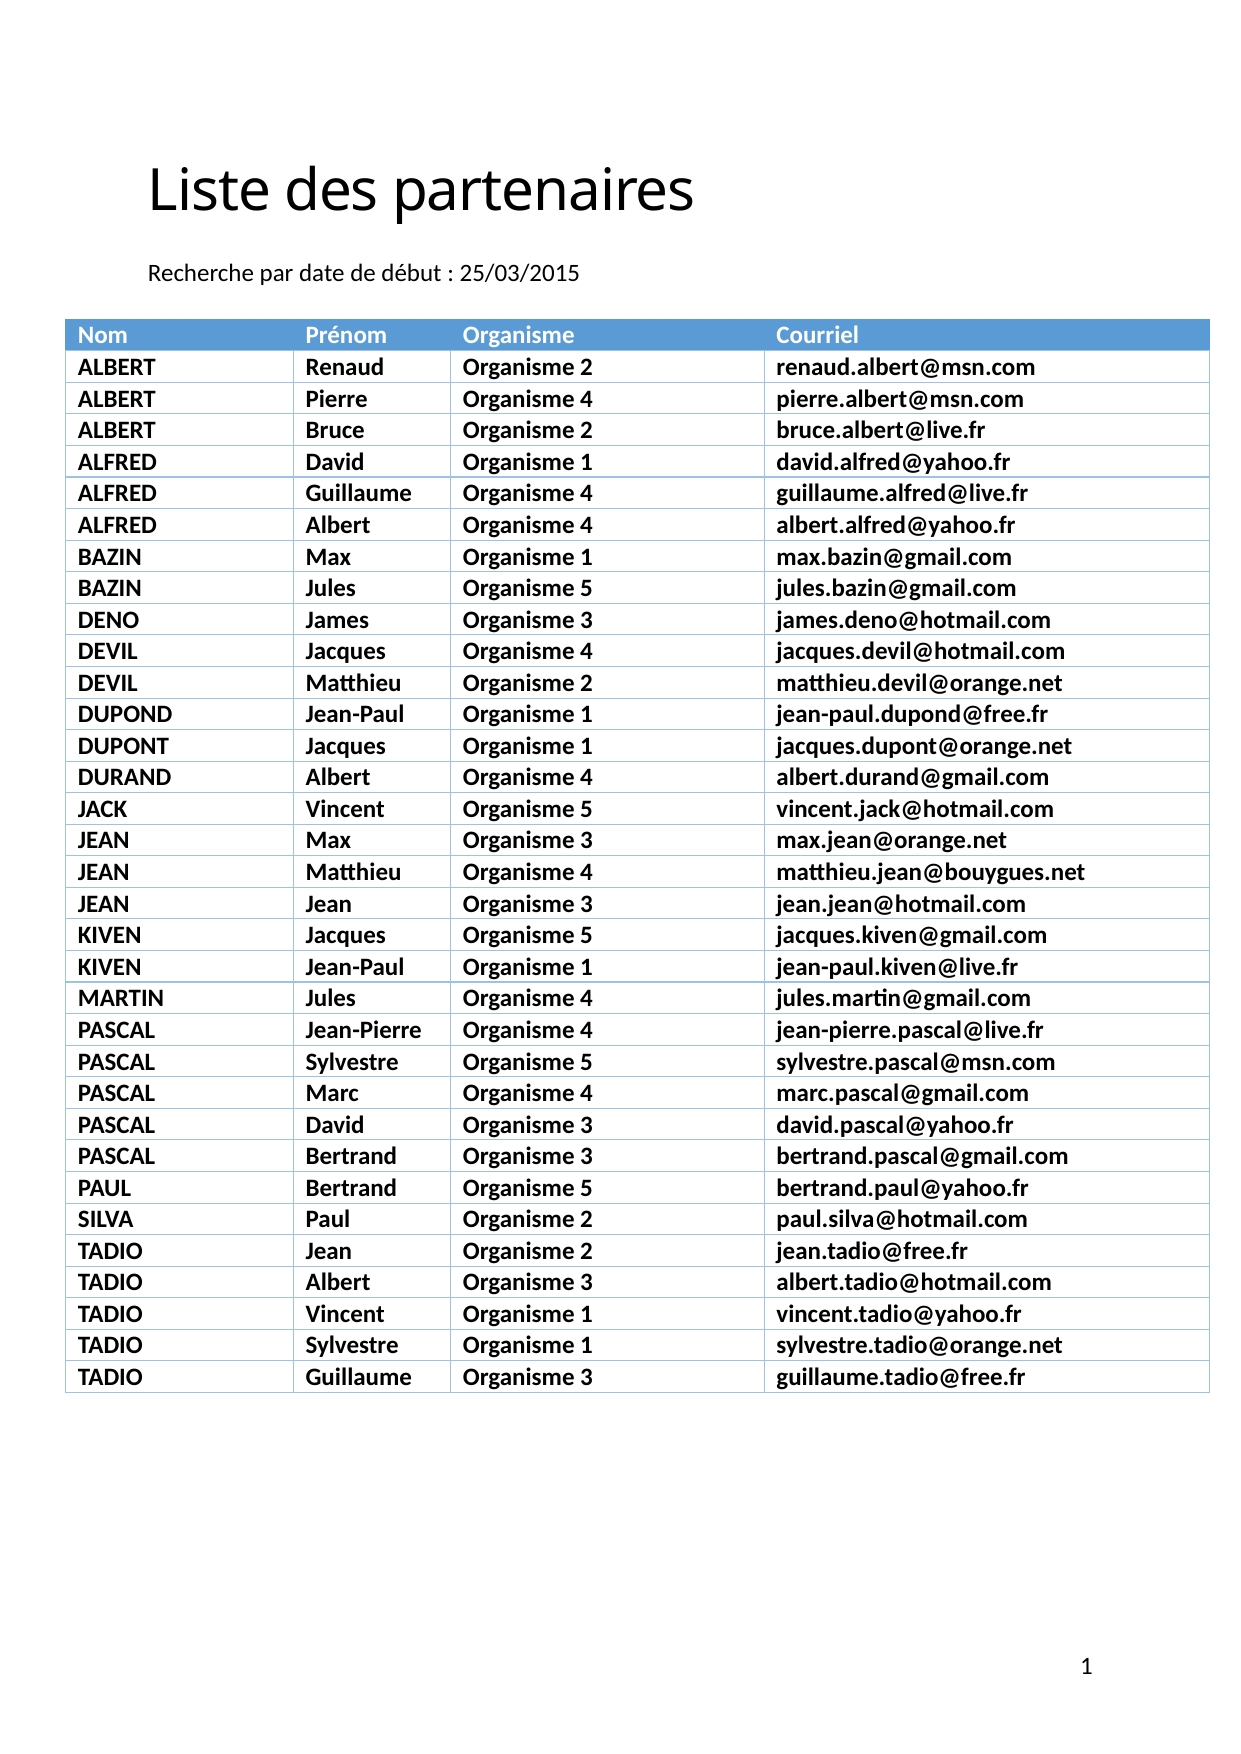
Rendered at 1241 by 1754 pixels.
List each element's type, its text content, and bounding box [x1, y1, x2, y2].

table_cell sylvestre.pascal@msn.com [765, 1046, 1209, 1076]
table_cell Organisme 2 [451, 351, 764, 382]
table_cell Matthieu [294, 667, 450, 697]
table_cell DUPONT [66, 730, 293, 761]
table_cell Organisme 4 [451, 509, 764, 539]
table_cell Organisme 5 [451, 793, 764, 824]
table_cell albert.durand@gmail.com [765, 762, 1209, 792]
table_header Courriel [765, 320, 1209, 350]
table_cell Organisme 1 [451, 951, 764, 981]
table_cell JACK [66, 793, 293, 824]
table_cell Organisme 5 [451, 919, 764, 950]
table_cell PASCAL [66, 1014, 293, 1044]
table_cell jean-pierre.pascal@live.fr [765, 1014, 1209, 1044]
table_cell Max [294, 825, 450, 855]
table_cell ALFRED [66, 478, 293, 508]
table_cell Jean-Paul [294, 951, 450, 981]
table_cell Organisme 2 [451, 1235, 764, 1266]
table_cell Organisme 4 [451, 1014, 764, 1044]
table_cell Organisme 2 [451, 1204, 764, 1234]
table_cell guillaume.alfred@live.fr [765, 478, 1209, 508]
table_cell jean-paul.kiven@live.fr [765, 951, 1209, 981]
table_cell david.pascal@yahoo.fr [765, 1109, 1209, 1139]
table_cell Organisme 3 [451, 1140, 764, 1171]
table_cell Jean [294, 888, 450, 918]
table_header Organisme [451, 320, 764, 350]
table_cell guillaume.tadio@free.fr [765, 1361, 1209, 1392]
table_cell Organisme 5 [451, 572, 764, 603]
table_cell David [294, 446, 450, 476]
table_header Nom [66, 320, 293, 350]
table_cell SILVA [66, 1204, 293, 1234]
table_cell matthieu.devil@orange.net [765, 667, 1209, 697]
table_cell James [294, 604, 450, 634]
table_cell PASCAL [66, 1046, 293, 1076]
table_cell pierre.albert@msn.com [765, 383, 1209, 413]
table_cell Organisme 5 [451, 1172, 764, 1202]
table_cell ALBERT [66, 351, 293, 382]
table_cell Jacques [294, 730, 450, 761]
table_cell Organisme 2 [451, 414, 764, 445]
table_cell Guillaume [294, 478, 450, 508]
table_cell ALBERT [66, 383, 293, 413]
table_cell Jules [294, 572, 450, 603]
table_cell JEAN [66, 856, 293, 887]
table_cell TADIO [66, 1235, 293, 1266]
table_cell MARTIN [66, 983, 293, 1013]
table_cell Organisme 1 [451, 699, 764, 729]
table_cell Jean-Paul [294, 699, 450, 729]
table_cell Organisme 4 [451, 478, 764, 508]
table_cell KIVEN [66, 951, 293, 981]
table_cell Jules [294, 983, 450, 1013]
table_cell vincent.tadio@yahoo.fr [765, 1298, 1209, 1329]
table_cell jean-paul.dupond@free.fr [765, 699, 1209, 729]
table_cell Vincent [294, 793, 450, 824]
table_cell bertrand.pascal@gmail.com [765, 1140, 1209, 1171]
table_cell Organisme 4 [451, 1077, 764, 1108]
table_cell vincent.jack@hotmail.com [765, 793, 1209, 824]
table_cell Jean-Pierre [294, 1014, 450, 1044]
table_cell albert.alfred@yahoo.fr [765, 509, 1209, 539]
table_cell Organisme 1 [451, 730, 764, 761]
table_cell jean.jean@hotmail.com [765, 888, 1209, 918]
table_cell jacques.dupont@orange.net [765, 730, 1209, 761]
table_cell Bertrand [294, 1172, 450, 1202]
table_cell Albert [294, 1267, 450, 1297]
table_cell Max [294, 541, 450, 571]
table_cell jules.martin@gmail.com [765, 983, 1209, 1013]
table_cell Jean [294, 1235, 450, 1266]
table_cell Organisme 3 [451, 604, 764, 634]
table_cell JEAN [66, 888, 293, 918]
table_cell Paul [294, 1204, 450, 1234]
table_cell PASCAL [66, 1140, 293, 1171]
table_cell David [294, 1109, 450, 1139]
table_cell Marc [294, 1077, 450, 1108]
table_cell PASCAL [66, 1077, 293, 1108]
table_cell jacques.kiven@gmail.com [765, 919, 1209, 950]
table_cell TADIO [66, 1267, 293, 1297]
table_cell Albert [294, 762, 450, 792]
table_cell jules.bazin@gmail.com [765, 572, 1209, 603]
table_cell ALFRED [66, 509, 293, 539]
table_cell renaud.albert@msn.com [765, 351, 1209, 382]
table_cell Organisme 3 [451, 888, 764, 918]
table_cell Guillaume [294, 1361, 450, 1392]
table_cell Jacques [294, 635, 450, 666]
table_cell Organisme 3 [451, 1109, 764, 1139]
table_cell DEVIL [66, 667, 293, 697]
table_cell matthieu.jean@bouygues.net [765, 856, 1209, 887]
table_cell paul.silva@hotmail.com [765, 1204, 1209, 1234]
table_cell Albert [294, 509, 450, 539]
table_cell Pierre [294, 383, 450, 413]
table_cell Organisme 4 [451, 635, 764, 666]
table_cell TADIO [66, 1298, 293, 1329]
table_cell TADIO [66, 1330, 293, 1360]
table_cell Organisme 3 [451, 825, 764, 855]
table_cell DUPOND [66, 699, 293, 729]
table_cell jean.tadio@free.fr [765, 1235, 1209, 1266]
table_cell DURAND [66, 762, 293, 792]
table_cell jacques.devil@hotmail.com [765, 635, 1209, 666]
table_cell Organisme 1 [451, 541, 764, 571]
table_cell PAUL [66, 1172, 293, 1202]
table_cell Organisme 2 [451, 667, 764, 697]
table_cell Organisme 5 [451, 1046, 764, 1076]
title Liste des partenaires [148, 148, 1093, 227]
table_cell Matthieu [294, 856, 450, 887]
table_cell Organisme 3 [451, 1361, 764, 1392]
table_cell max.jean@orange.net [765, 825, 1209, 855]
text Recherche par date de début : 25/03/2015 [148, 258, 1093, 288]
table_cell bruce.albert@live.fr [765, 414, 1209, 445]
table_cell david.alfred@yahoo.fr [765, 446, 1209, 476]
table_cell Organisme 1 [451, 1330, 764, 1360]
table_cell Renaud [294, 351, 450, 382]
table_cell BAZIN [66, 572, 293, 603]
table_cell max.bazin@gmail.com [765, 541, 1209, 571]
table_cell Organisme 4 [451, 983, 764, 1013]
table_cell TADIO [66, 1361, 293, 1392]
table_header Prénom [294, 320, 450, 350]
table_cell ALBERT [66, 414, 293, 445]
table_cell Vincent [294, 1298, 450, 1329]
table_cell KIVEN [66, 919, 293, 950]
table_cell Sylvestre [294, 1046, 450, 1076]
table_cell Jacques [294, 919, 450, 950]
table_cell DEVIL [66, 635, 293, 666]
table_cell Bruce [294, 414, 450, 445]
table_cell Organisme 3 [451, 1267, 764, 1297]
table_cell james.deno@hotmail.com [765, 604, 1209, 634]
table_cell JEAN [66, 825, 293, 855]
table_cell PASCAL [66, 1109, 293, 1139]
table_cell bertrand.paul@yahoo.fr [765, 1172, 1209, 1202]
table_cell Organisme 1 [451, 1298, 764, 1329]
table_cell albert.tadio@hotmail.com [765, 1267, 1209, 1297]
table_cell BAZIN [66, 541, 293, 571]
table_cell marc.pascal@gmail.com [765, 1077, 1209, 1108]
table_cell Bertrand [294, 1140, 450, 1171]
table_cell sylvestre.tadio@orange.net [765, 1330, 1209, 1360]
table_cell Organisme 1 [451, 446, 764, 476]
table_cell Organisme 4 [451, 383, 764, 413]
table_cell Sylvestre [294, 1330, 450, 1360]
table_cell DENO [66, 604, 293, 634]
table_cell Organisme 4 [451, 856, 764, 887]
table_cell ALFRED [66, 446, 293, 476]
table_cell Organisme 4 [451, 762, 764, 792]
